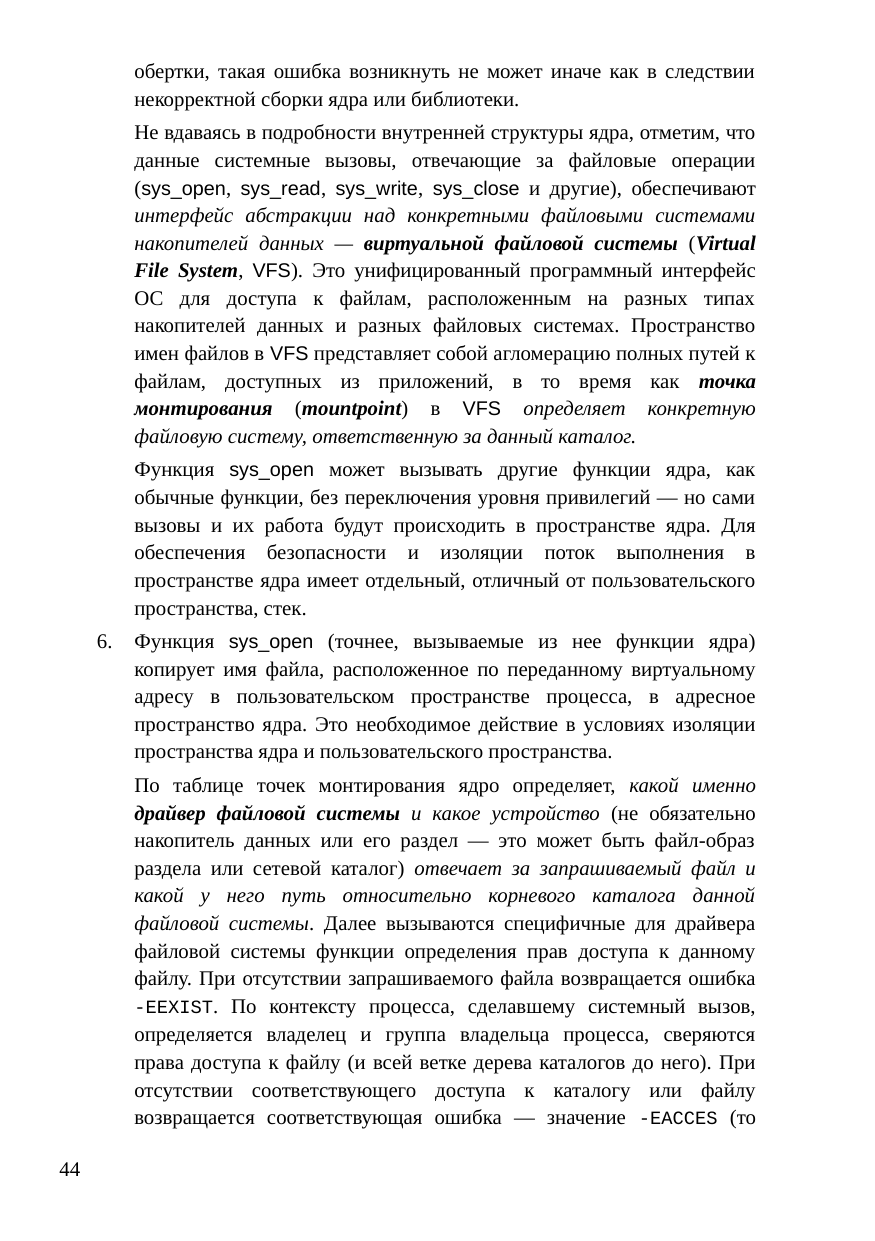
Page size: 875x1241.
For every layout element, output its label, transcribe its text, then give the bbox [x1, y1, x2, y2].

list Функция sys_open может вызывать другие функции ядра, как обычные функции, без переключения уровня привилегий — но сами вызовы и их работа будут происходить в пространстве ядра. Для обеспечения безопасности и изоляции поток выполнения в пространстве ядра имеет отдельный, отличный от пользовательского пространства, стек. [97, 457, 756, 619]
list Функция sys_open (точнее, вызываемые из нее функции ядра) копирует имя файла, расположенное по переданному виртуальному адресу в пользовательском пространстве процесса, в адресное пространство ядра. Это необходимое действие в условиях изоляции пространства ядра и пользовательского пространства. [97, 629, 756, 763]
list обертки, такая ошибка возникнуть не может иначе как в следствии некорректной сборки ядра или библиотеки. [97, 59, 756, 111]
list Не вдаваясь в подробности внутренней структуры ядра, отметим, что данные системные вызовы, отвечающие за файловые операции (sys_open, sys_read, sys_write, sys_close и другие), обеспечивают интерфейс абстракции над конкретными файловыми системами накопителей данных — виртуальной файловой системы (Virtual File System, VFS). Это унифицированный программный интерфейс ОС для доступа к файлам, расположенным на разных типах накопителей данных и разных файловых системах. Пространство имен файлов в VFS представляет собой агломерацию полных путей к файлам, доступных из приложений, в то время как точка монтирования (mountpoint) в VFS определяет конкретную файловую систему, ответственную за данный каталог. [97, 120, 756, 448]
list По таблице точек монтирования ядро определяет, какой именно драйвер файловой системы и какое устройство (не обязательно накопитель данных или его раздел — это может быть файл-образ раздела или сетевой каталог) отвечает за запрашиваемый файл и какой у него путь относительно корневого каталога данной файловой системы. Далее вызываются специфичные для драйвера файловой системы функции определения прав доступа к данному файлу. При отсутствии запрашиваемого файла возвращается ошибка -EEXIST. По контексту процесса, сделавшему системный вызов, определяется владелец и группа владельца процесса, сверяются права доступа к файлу (и всей ветке дерева каталогов до него). При отсутствии соответствующего доступа к каталогу или файлу возвращается соответствующая ошибка — значение -EACCES (то [97, 773, 756, 1130]
